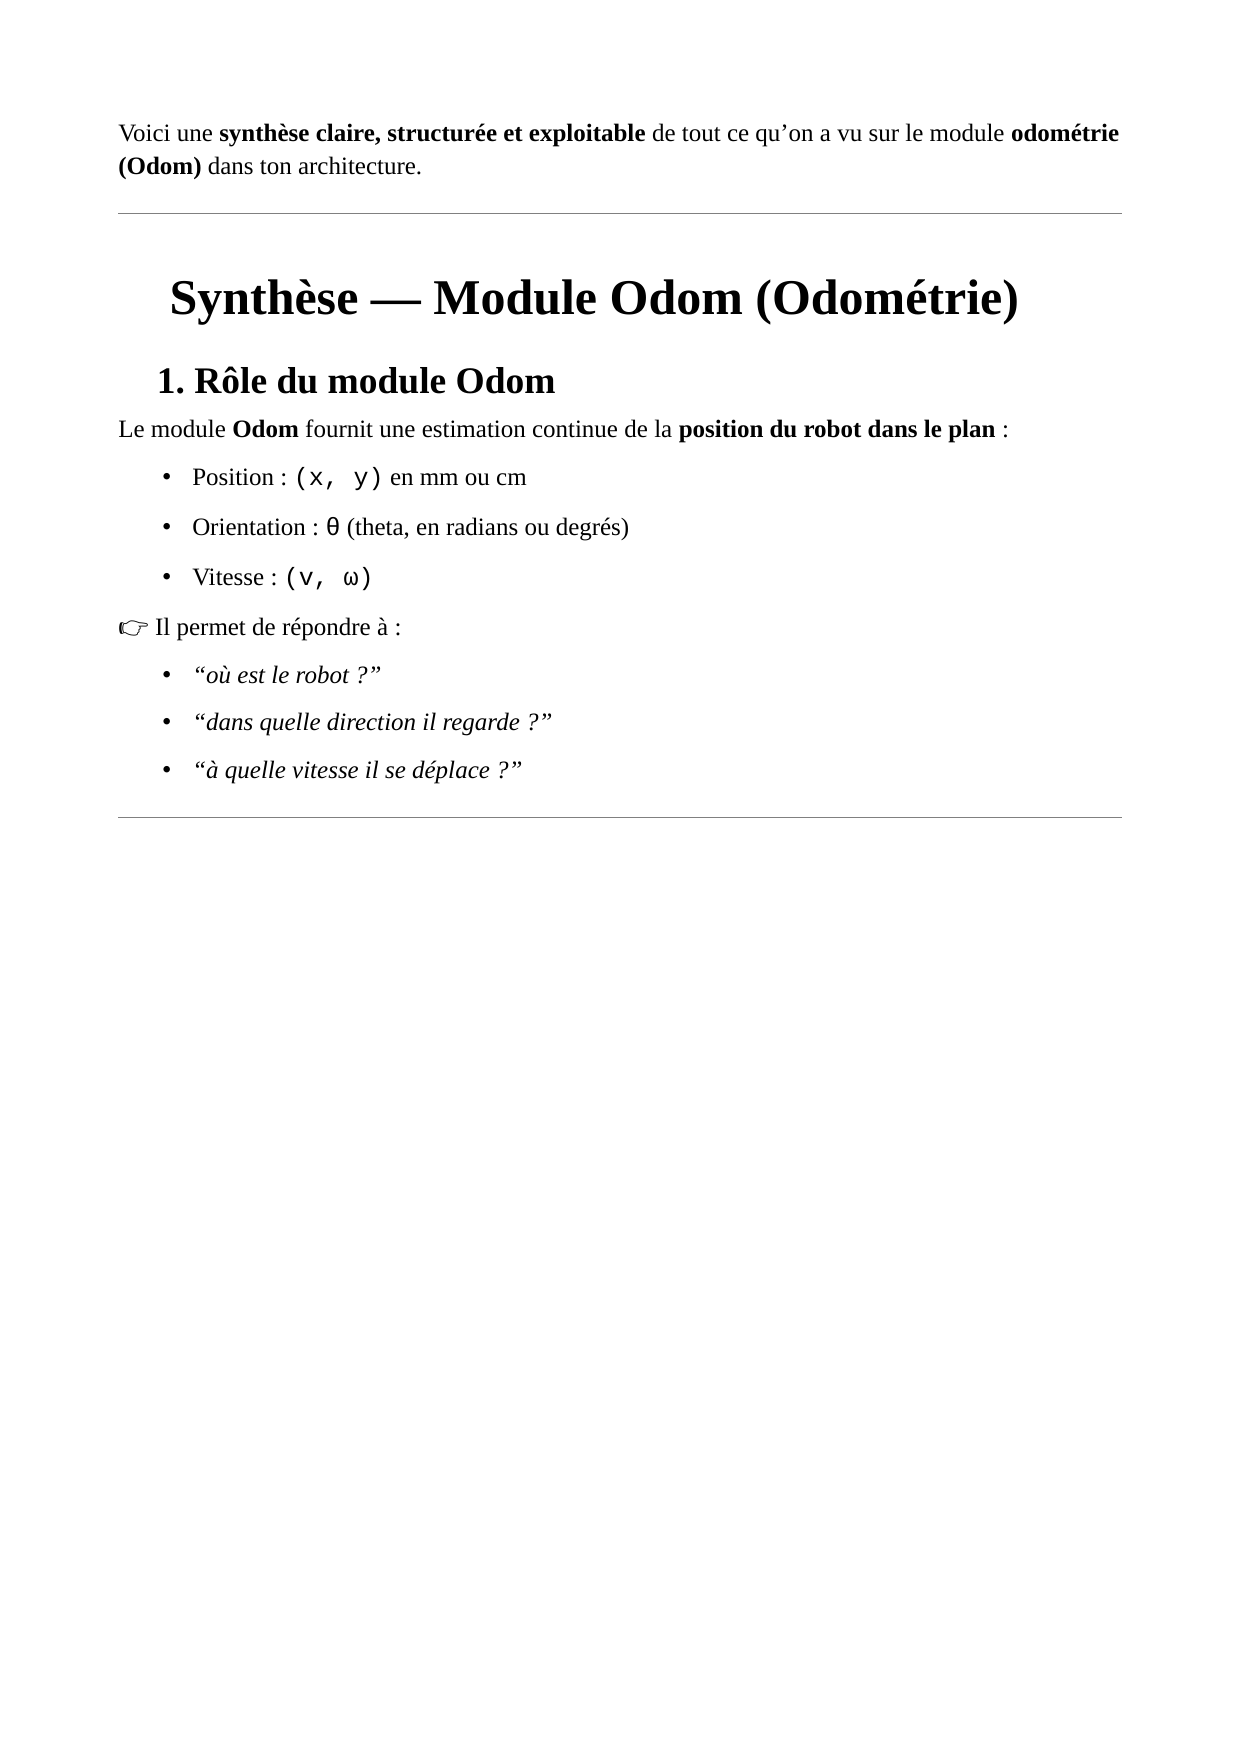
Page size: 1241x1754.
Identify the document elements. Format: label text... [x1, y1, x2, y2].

list “dans quelle direction il regarde ?” [162, 707, 1122, 736]
list Position : (x, y) en mm ou cm [162, 462, 1122, 493]
list “où est le robot ?” [162, 660, 1122, 688]
text Voici une synthèse claire, structurée et exploitable de tout ce qu’on a vu sur le module odométrie (Odom) dans ton architecture. [118, 118, 1122, 180]
subtitle 🔁 Synthèse — Module Odom (Odométrie) [118, 268, 1122, 326]
list Orientation : θ (theta, en radians ou degrés) [162, 512, 1122, 543]
subtitle 🎯 1. Rôle du module Odom [118, 359, 1122, 402]
text Le module Odom fournit une estimation continue de la position du robot dans le plan : [118, 414, 1122, 443]
list Vitesse : (v, ω) [162, 562, 1122, 593]
text 👉 Il permet de répondre à : [118, 612, 1122, 641]
list “à quelle vitesse il se déplace ?” [162, 755, 1122, 784]
